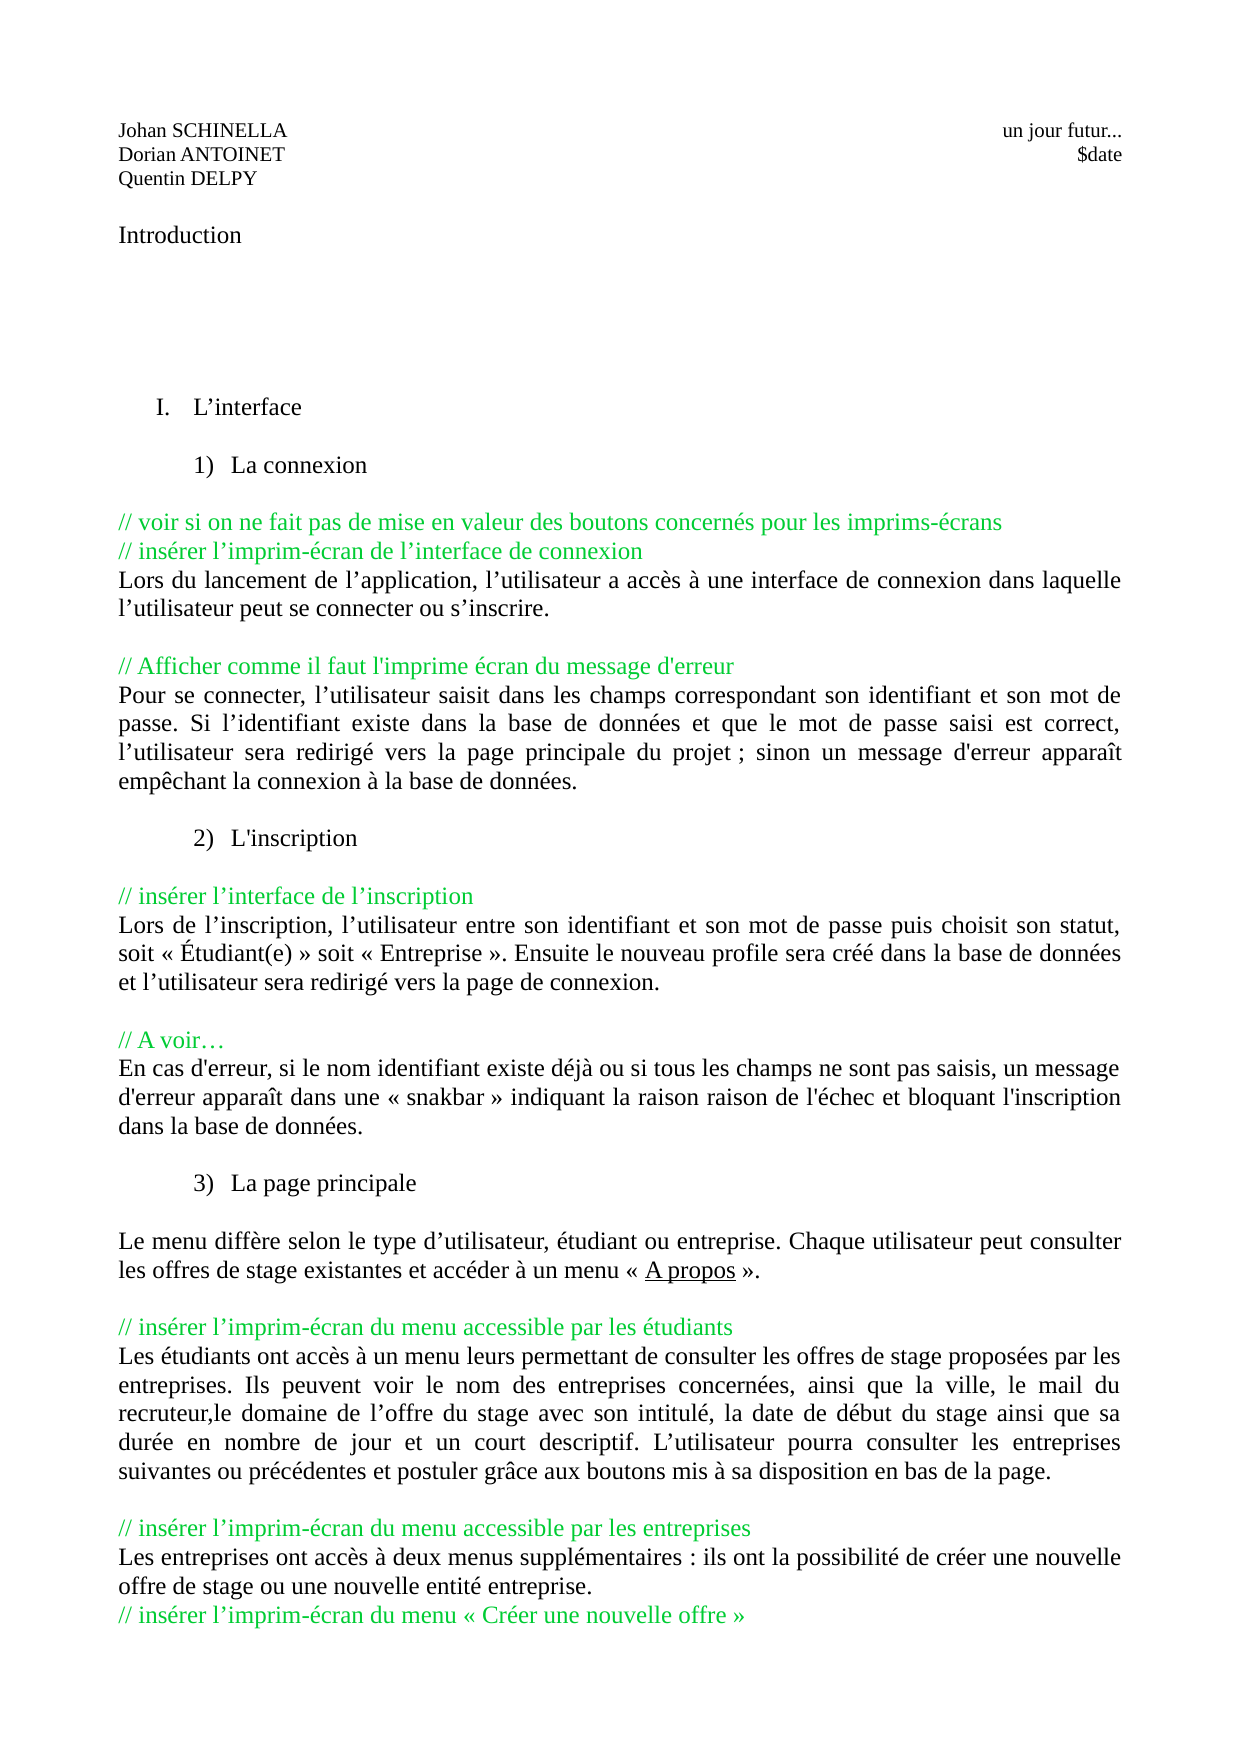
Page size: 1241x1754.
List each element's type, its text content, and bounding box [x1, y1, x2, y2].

text Lors de l’inscription, l’utilisateur entre son identifiant et son mot de passe puis choisit son statut, soit « Étudiant(e) » soit « Entreprise ». Ensuite le nouveau profile sera créé dans la base de données et l’utilisateur sera redirigé vers la page de connexion. [118, 910, 1122, 996]
text // voir si on ne fait pas de mise en valeur des boutons concernés pour les imprims-écrans [118, 507, 1122, 536]
text Introduction [118, 220, 1122, 248]
text En cas d'erreur, si le nom identifiant existe déjà ou si tous les champs ne sont pas saisis, un message d'erreur apparaît dans une « snakbar » indiquant la raison raison de l'échec et bloquant l'inscription dans la base de données. [118, 1053, 1122, 1140]
text Les étudiants ont accès à un menu leurs permettant de consulter les offres de stage proposées par les entreprises. Ils peuvent voir le nom des entreprises concernées, ainsi que la ville, le mail du recruteur,le domaine de l’offre du stage avec son intitulé, la date de début du stage ainsi que sa durée en nombre de jour et un court descriptif. L’utilisateur pourra consulter les entreprises suivantes ou précédentes et postuler grâce aux boutons mis à sa disposition en bas de la page. [118, 1341, 1122, 1485]
text // insérer l’imprim-écran du menu accessible par les entreprises [118, 1513, 1122, 1542]
text // insérer l’interface de l’inscription [118, 881, 1122, 910]
list La page principale [193, 1168, 1122, 1197]
text // Afficher comme il faut l'imprime écran du message d'erreur [118, 651, 1122, 680]
text Pour se connecter, l’utilisateur saisit dans les champs correspondant son identifiant et son mot de passe. Si l’identifiant existe dans la base de données et que le mot de passe saisi est correct, l’utilisateur sera redirigé vers la page principale du projet ; sinon un message d'erreur apparaît empêchant la connexion à la base de données. [118, 680, 1122, 795]
text Les entreprises ont accès à deux menus supplémentaires : ils ont la possibilité de créer une nouvelle offre de stage ou une nouvelle entité entreprise. [118, 1542, 1122, 1600]
text Le menu diffère selon le type d’utilisateur, étudiant ou entreprise. Chaque utilisateur peut consulter les offres de stage existantes et accéder à un menu « A propos ». [118, 1226, 1122, 1283]
list La connexion [193, 450, 1122, 478]
list L’interface [156, 392, 1122, 421]
text // insérer l’imprim-écran du menu accessible par les étudiants [118, 1312, 1122, 1341]
list L'inscription [193, 823, 1122, 852]
text // insérer l’imprim-écran de l’interface de connexion [118, 536, 1122, 565]
text // A voir… [118, 1025, 1122, 1053]
text Lors du lancement de l’application, l’utilisateur a accès à une interface de connexion dans laquelle l’utilisateur peut se connecter ou s’inscrire. [118, 565, 1122, 622]
text // insérer l’imprim-écran du menu « Créer une nouvelle offre » [118, 1600, 1122, 1628]
